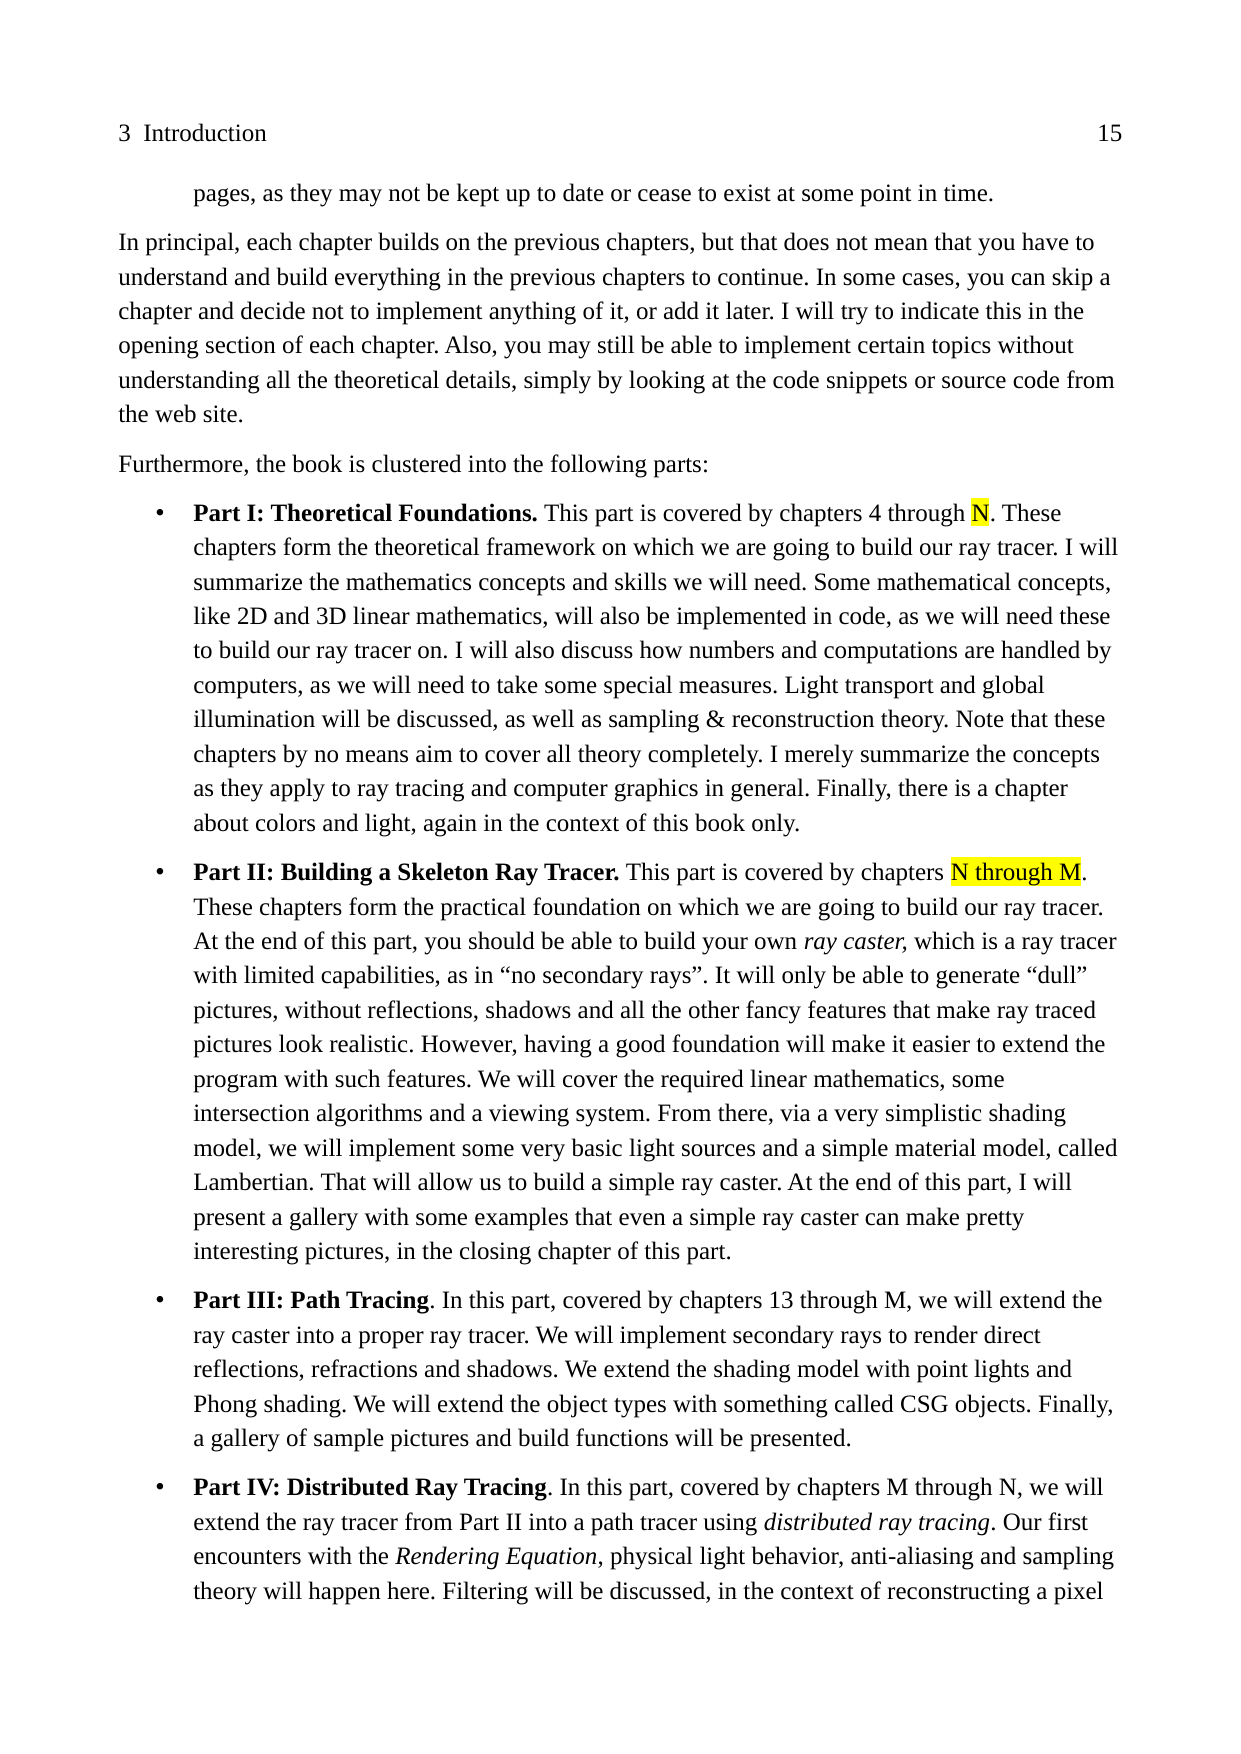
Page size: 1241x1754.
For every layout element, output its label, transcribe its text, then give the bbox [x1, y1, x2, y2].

list Part IV: Distributed Ray Tracing. In this part, covered by chapters M through N, we will extend the ray tracer from Part II into a path tracer using distributed ray tracing. Our first encounters with the Rendering Equation, physical light behavior, anti-aliasing and sampling theory will happen here. Filtering will be discussed, in the context of reconstructing a pixel [156, 1472, 1122, 1604]
list Part III: Path Tracing. In this part, covered by chapters 13 through M, we will extend the ray caster into a proper ray tracer. We will implement secondary rays to render direct reflections, refractions and shadows. We extend the shading model with point lights and Phong shading. We will extend the object types with something called CSG objects. Finally, a gallery of sample pictures and build functions will be presented. [156, 1285, 1122, 1452]
list Part I: Theoretical Foundations. This part is covered by chapters 4 through N. These chapters form the theoretical framework on which we are going to build our ray tracer. I will summarize the mathematics concepts and skills we will need. Some mathematical concepts, like 2D and 3D linear mathematics, will also be implemented in code, as we will need these to build our ray tracer on. I will also discuss how numbers and computations are handled by computers, as we will need to take some special measures. Light transport and global illumination will be discussed, as well as sampling & reconstruction theory. Note that these chapters by no means aim to cover all theory completely. I merely summarize the concepts as they apply to ray tracing and computer graphics in general. Finally, there is a chapter about colors and light, again in the context of this book only. [156, 498, 1122, 837]
list pages, as they may not be kept up to date or cease to exist at some point in time. [156, 178, 1122, 207]
text In principal, each chapter builds on the previous chapters, but that does not mean that you have to understand and build everything in the previous chapters to continue. In some cases, you can skip a chapter and decide not to implement anything of it, or add it later. I will try to indicate this in the opening section of each chapter. Also, you may still be able to implement certain topics without understanding all the theoretical details, simply by looking at the code snippets or source code from the web site. [118, 227, 1122, 428]
text Furthermore, the book is clustered into the following parts: [118, 449, 1122, 477]
list Part II: Building a Skeleton Ray Tracer. This part is covered by chapters N through M. These chapters form the practical foundation on which we are going to build our ray tracer. At the end of this part, you should be able to build your own ray caster, which is a ray tracer with limited capabilities, as in “no secondary rays”. It will only be able to generate “dull” pictures, without reflections, shadows and all the other fancy features that make ray traced pictures look realistic. However, having a good foundation will make it easier to extend the program with such features. We will cover the required linear mathematics, some intersection algorithms and a viewing system. From there, via a very simplistic shading model, we will implement some very basic light sources and a simple material model, called Lambertian. That will allow us to build a simple ray caster. At the end of this part, I will present a gallery with some examples that even a simple ray caster can make pretty interesting pictures, in the closing chapter of this part. [156, 857, 1122, 1265]
